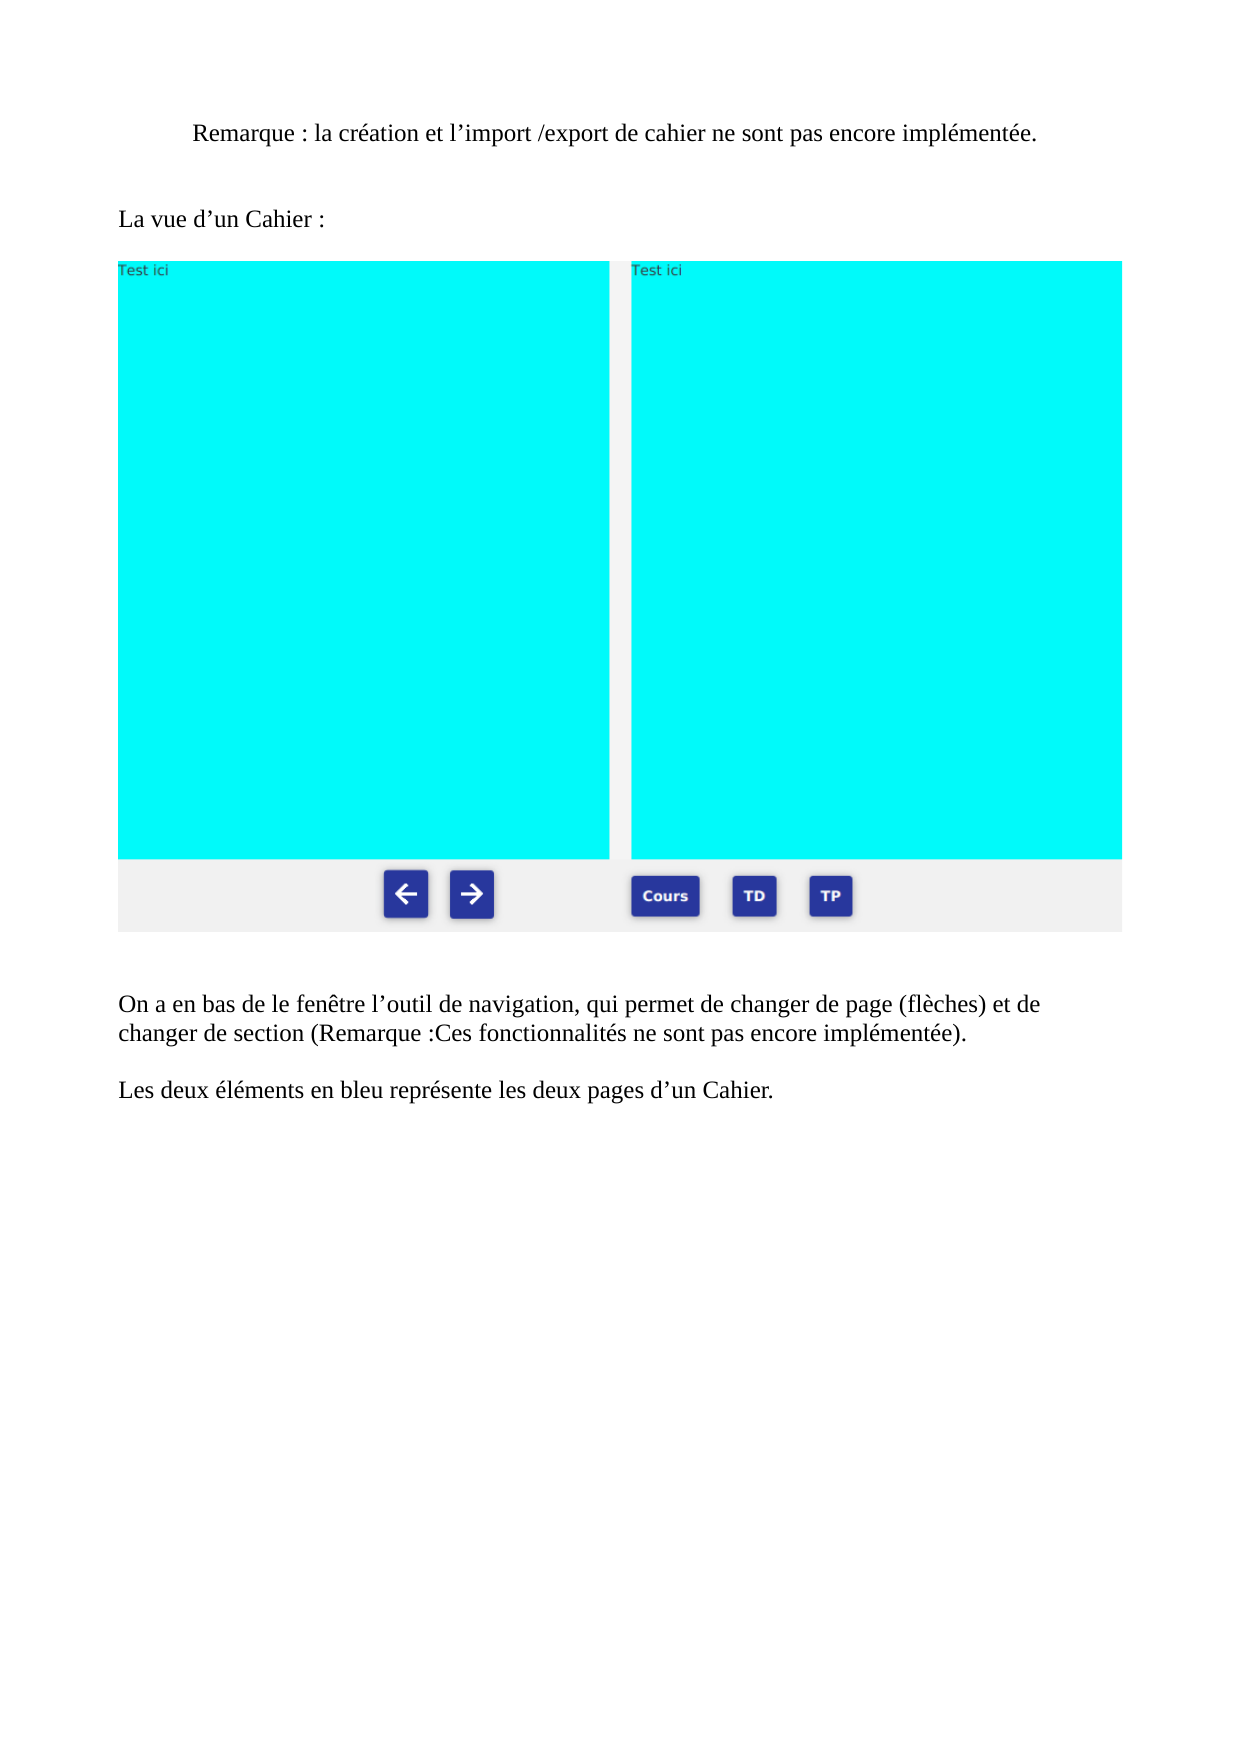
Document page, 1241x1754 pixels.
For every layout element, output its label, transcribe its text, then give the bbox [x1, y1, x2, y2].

picture [118, 261, 1123, 932]
text Les deux éléments en bleu représente les deux pages d’un Cahier. [118, 1076, 1122, 1104]
text La vue d’un Cahier : [118, 204, 1122, 233]
text On a en bas de le fenêtre l’outil de navigation, qui permet de changer de page (flèches) et de changer de section (Remarque :Ces fonctionnalités ne sont pas encore implémentée). [118, 989, 1122, 1047]
text Remarque : la création et l’import /export de cahier ne sont pas encore implémentée. [118, 118, 1122, 147]
